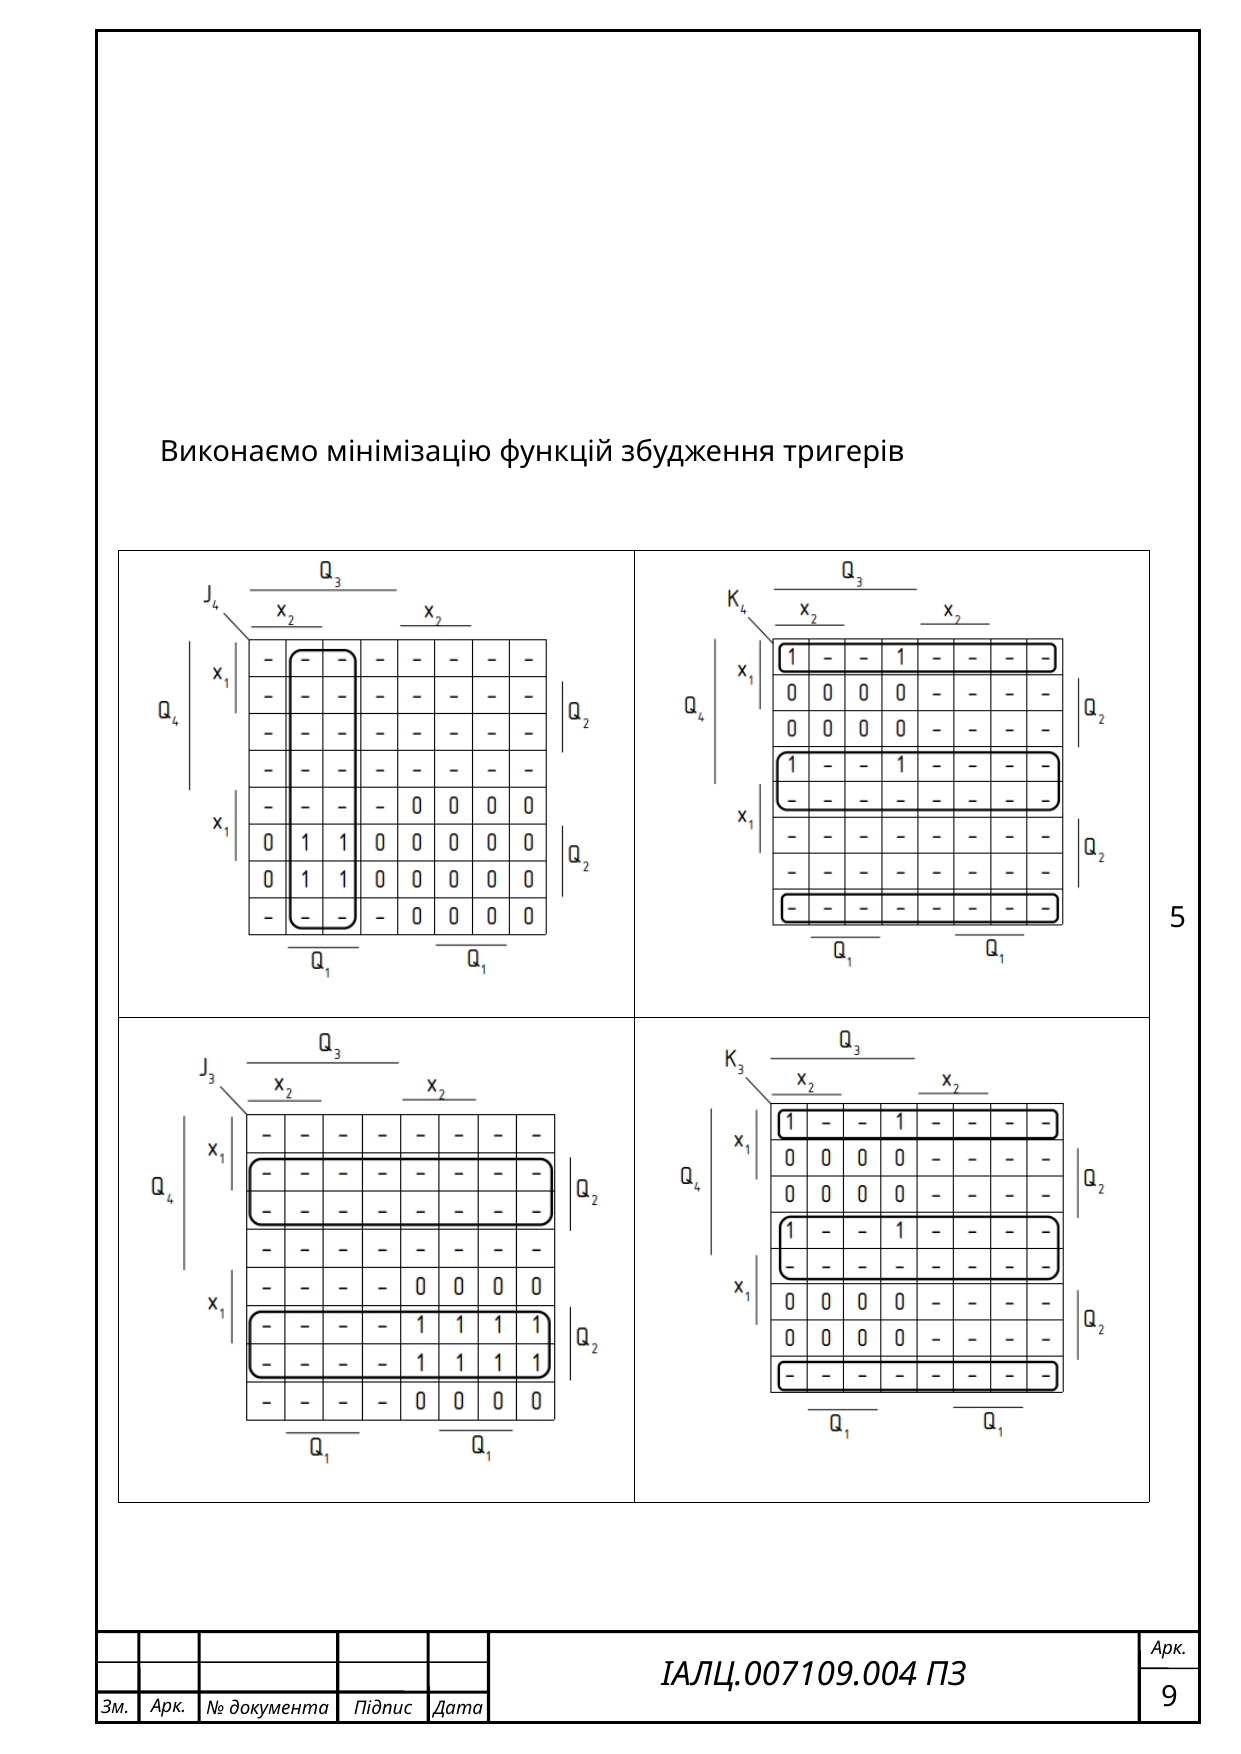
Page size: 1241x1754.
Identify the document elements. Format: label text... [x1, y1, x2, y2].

table_header [119, 551, 634, 1017]
picture [145, 1022, 607, 1468]
picture [152, 559, 600, 983]
table_header [635, 551, 1149, 1017]
text Виконаємо мінімізацію функцій збудження тригерів [159, 431, 1114, 470]
table_cell [119, 1018, 634, 1502]
picture [668, 1022, 1115, 1442]
picture [670, 555, 1113, 973]
table_cell [635, 1018, 1149, 1502]
